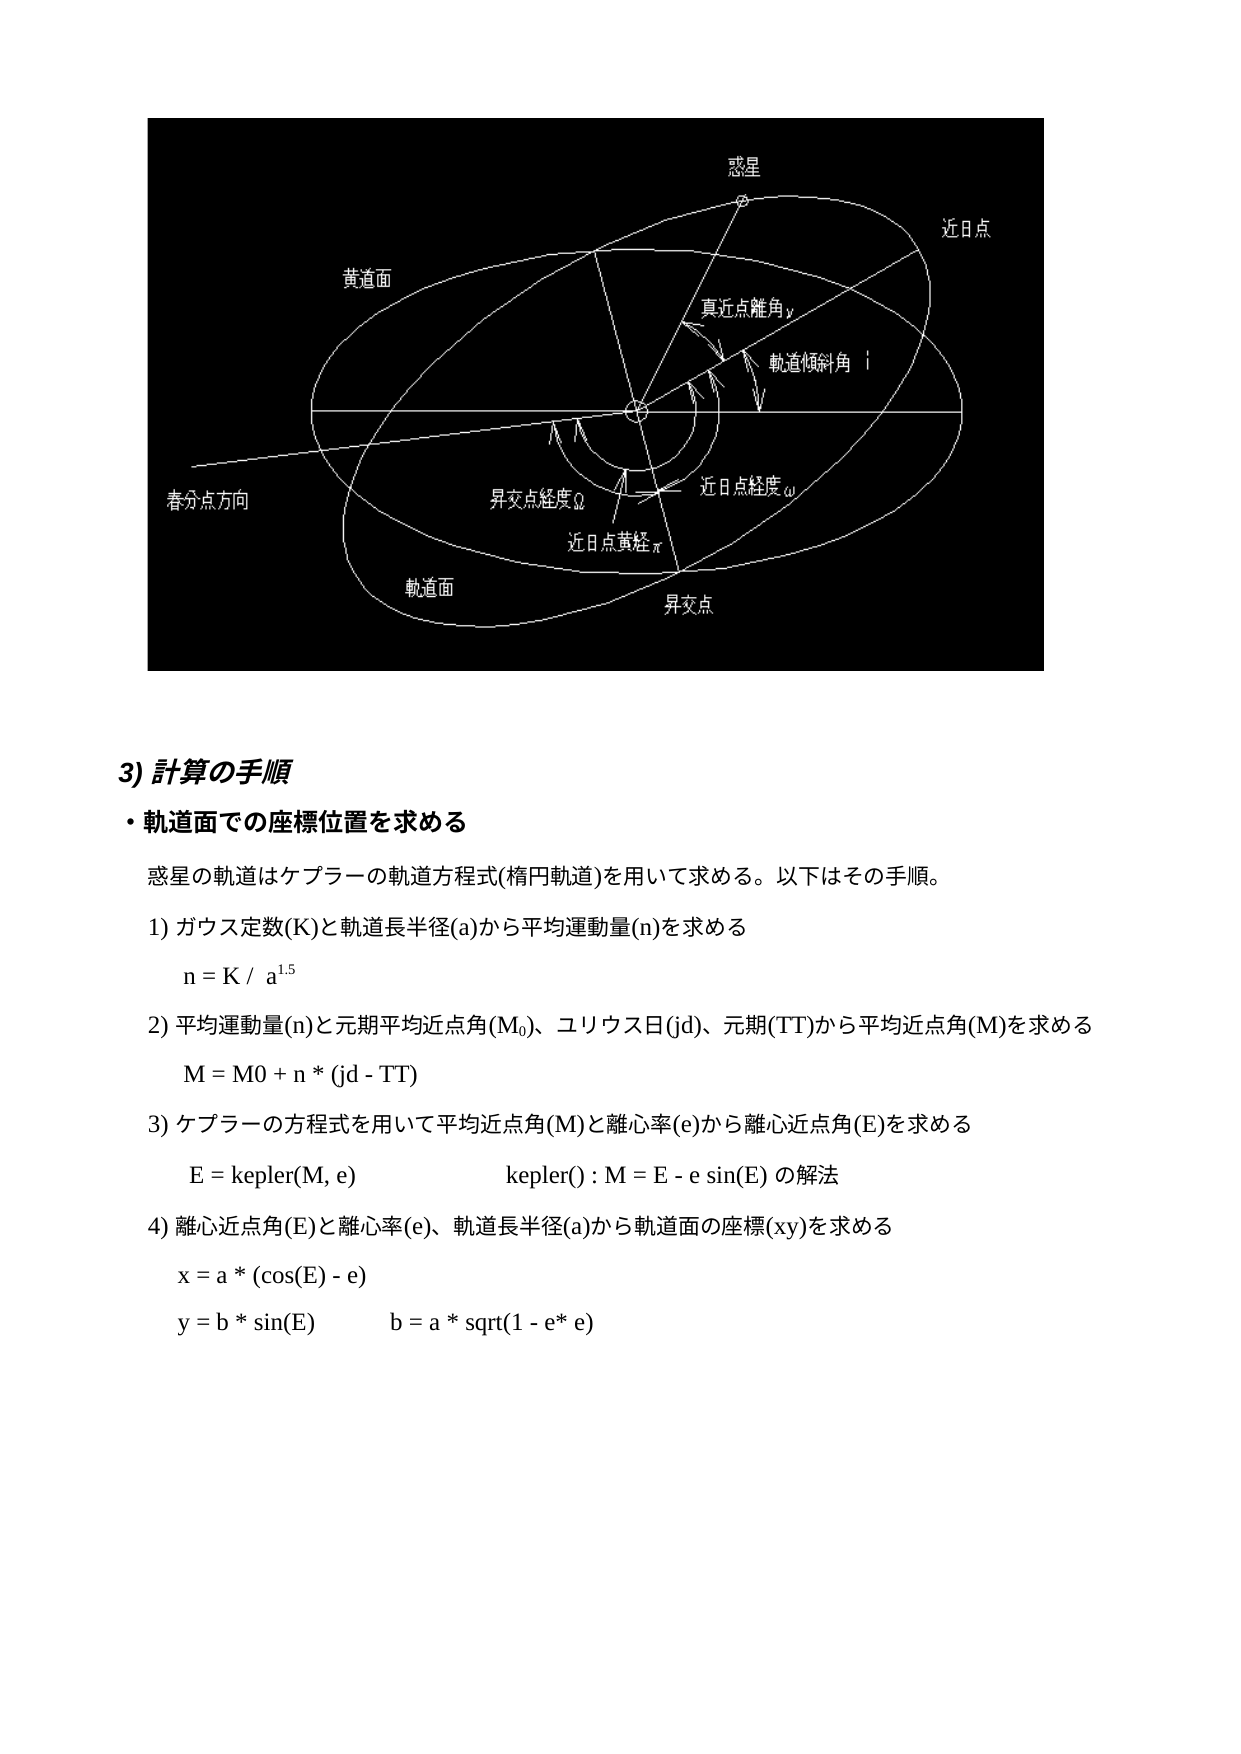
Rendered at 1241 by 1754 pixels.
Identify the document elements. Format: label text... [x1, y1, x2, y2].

picture [147, 118, 1044, 671]
text x = a * (cos(E) - e) [171, 1260, 1122, 1288]
text 1) ガウス定数(K)と軌道長半径(a)から平均運動量(n)を求める [148, 910, 1122, 941]
text 4) 離心近点角(E)と離心率(e)、軌道長半径(a)から軌道面の座標(xy)を求める [148, 1209, 1122, 1240]
subtitle 3) 計算の手順 [118, 750, 1122, 790]
text 2) 平均運動量(n)と元期平均近点角(M0)、ユリウス日(jd)、元期(TT)から平均近点角(M)を求める [148, 1008, 1122, 1040]
text E = kepler(M, e) kepler() : M = E - e sin(E) の解法 [171, 1158, 1122, 1189]
text 惑星の軌道はケプラーの軌道方程式(楕円軌道)を用いて求める。以下はその手順。 [148, 859, 1122, 891]
text M = M0 + n * (jd - TT) [171, 1059, 1122, 1088]
text n = K / a1.5 [171, 961, 1122, 989]
text ・軌道面での座標位置を求める [118, 803, 1122, 839]
text y = b * sin(E) b = a * sqrt(1 - e* e) [171, 1307, 1122, 1336]
text 3) ケプラーの方程式を用いて平均近点角(M)と離心率(e)から離心近点角(E)を求める [148, 1107, 1122, 1138]
